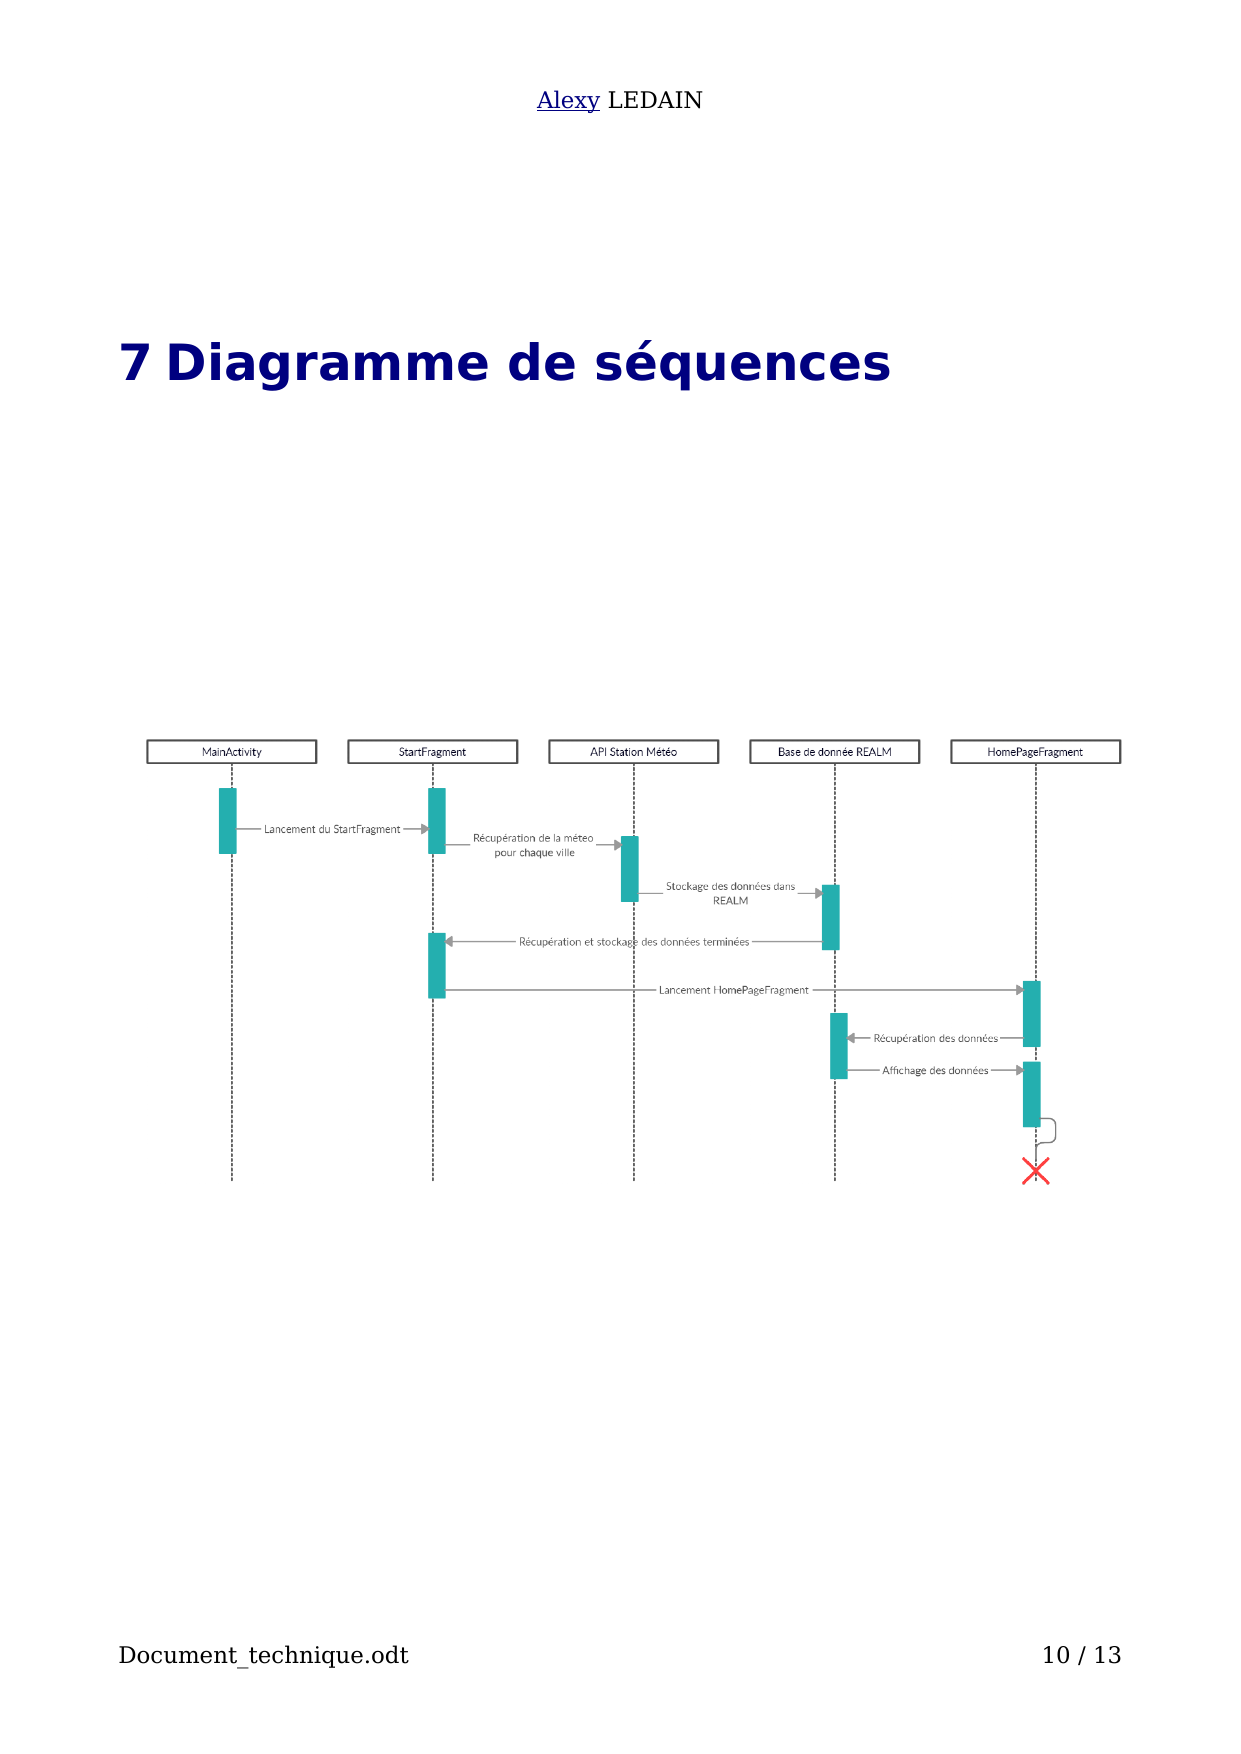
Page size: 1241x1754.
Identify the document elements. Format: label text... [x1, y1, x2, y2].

subtitle Diagramme de séquences [118, 334, 1122, 392]
